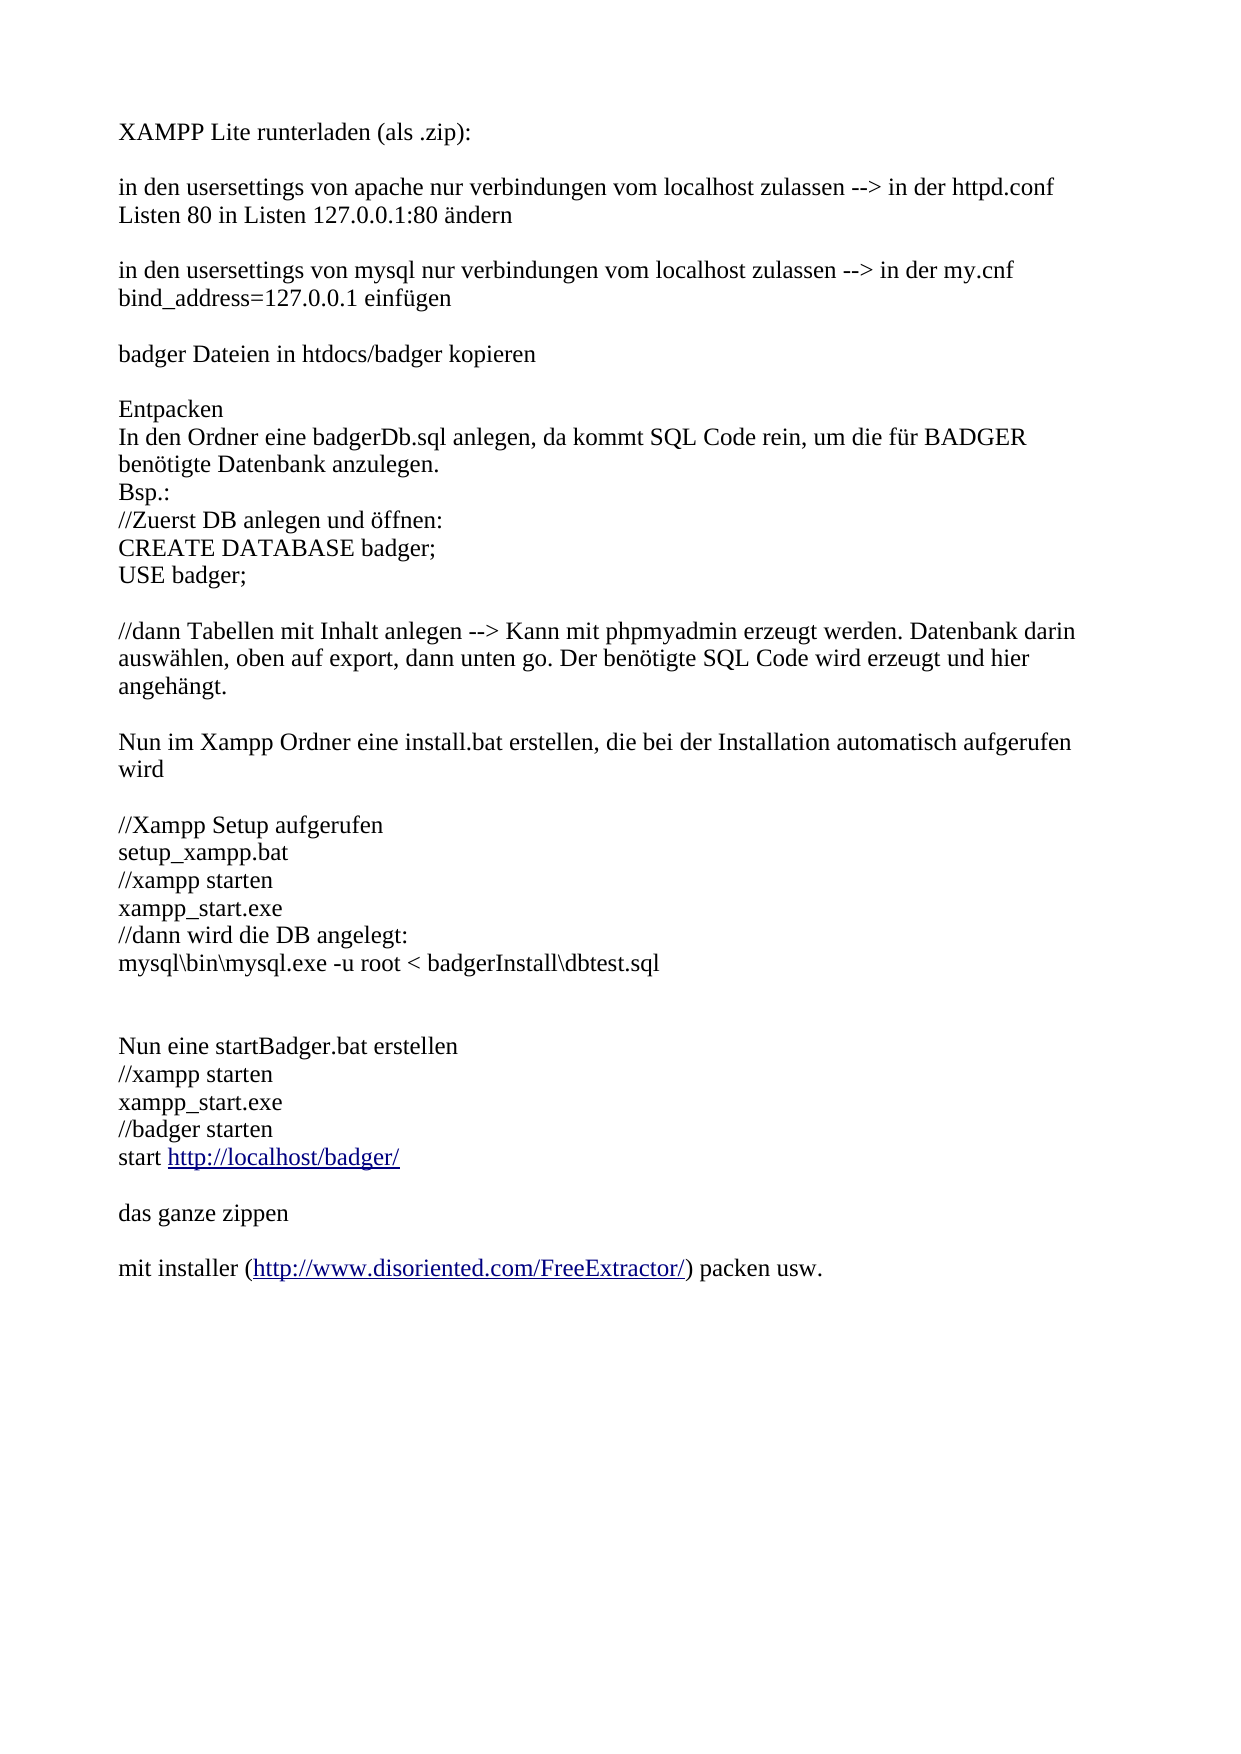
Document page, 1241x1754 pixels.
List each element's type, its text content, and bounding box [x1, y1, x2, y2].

text USE badger; [118, 561, 1122, 589]
text //Zuerst DB anlegen und öffnen: [118, 506, 1122, 534]
text setup_xampp.bat [118, 838, 1122, 866]
text Nun eine startBadger.bat erstellen [118, 1032, 1122, 1060]
text Nun im Xampp Ordner eine install.bat erstellen, die bei der Installation automatisch aufgerufen wird [118, 728, 1122, 783]
text in den usersettings von apache nur verbindungen vom localhost zulassen --> in der httpd.conf Listen 80 in Listen 127.0.0.1:80 ändern [118, 173, 1122, 229]
text start http://localhost/badger/ [118, 1143, 1122, 1171]
text //badger starten [118, 1116, 1122, 1143]
text xampp_start.exe [118, 894, 1122, 922]
text mysql\bin\mysql.exe -u root < badgerInstall\dbtest.sql [118, 949, 1122, 977]
text //dann wird die DB angelegt: [118, 922, 1122, 949]
text //Xampp Setup aufgerufen [118, 811, 1122, 838]
text Bsp.: [118, 478, 1122, 506]
text //dann Tabellen mit Inhalt anlegen --> Kann mit phpmyadmin erzeugt werden. Datenbank darin auswählen, oben auf export, dann unten go. Der benötigte SQL Code wird erzeugt und hier angehängt. [118, 617, 1122, 700]
text CREATE DATABASE badger; [118, 534, 1122, 561]
text in den usersettings von mysql nur verbindungen vom localhost zulassen --> in der my.cnf bind_address=127.0.0.1 einfügen [118, 257, 1122, 312]
text badger Dateien in htdocs/badger kopieren [118, 340, 1122, 367]
text Entpacken [118, 395, 1122, 423]
text XAMPP Lite runterladen (als .zip): [118, 118, 1122, 146]
text das ganze zippen [118, 1199, 1122, 1226]
text mit installer (http://www.disoriented.com/FreeExtractor/) packen usw. [118, 1254, 1122, 1282]
text In den Ordner eine badgerDb.sql anlegen, da kommt SQL Code rein, um die für BADGER benötigte Datenbank anzulegen. [118, 423, 1122, 478]
text //xampp starten [118, 1060, 1122, 1088]
text xampp_start.exe [118, 1088, 1122, 1116]
text //xampp starten [118, 866, 1122, 894]
